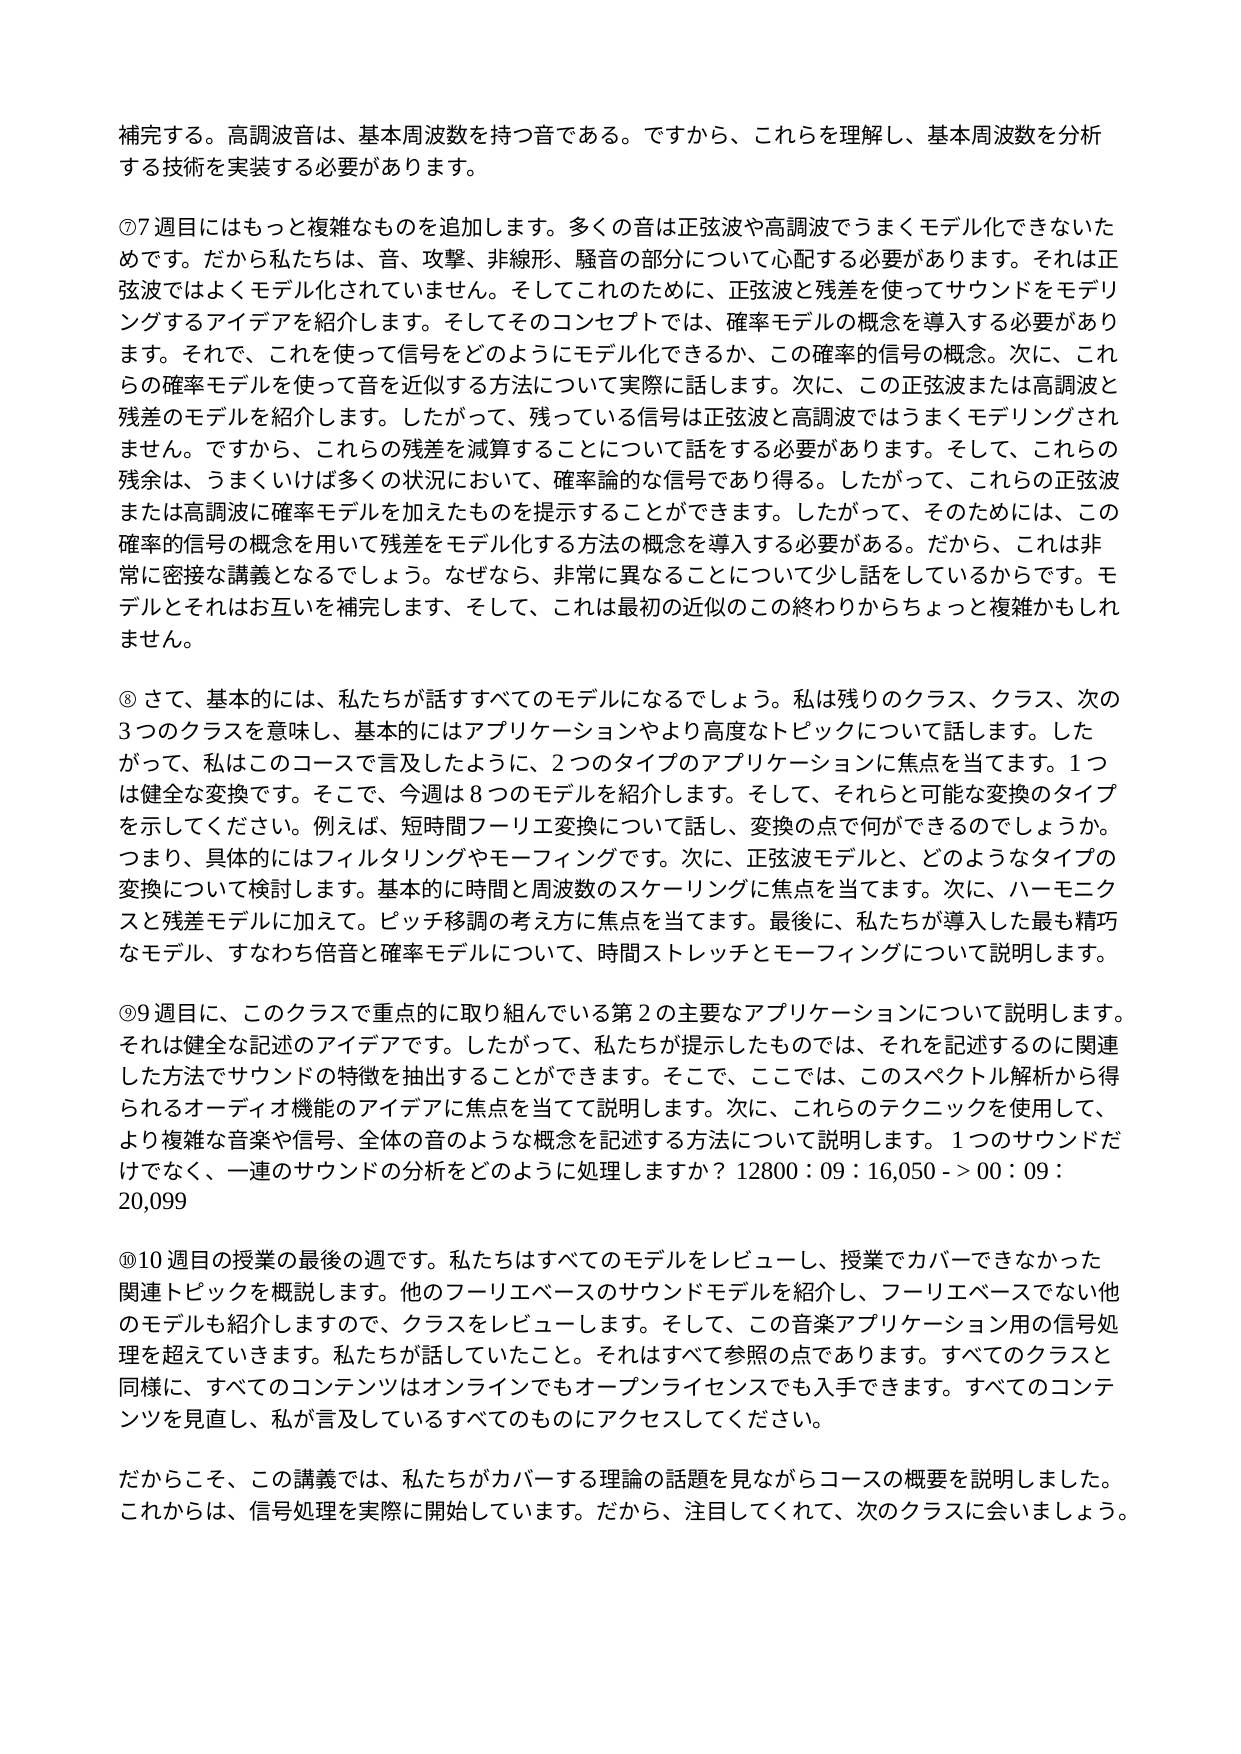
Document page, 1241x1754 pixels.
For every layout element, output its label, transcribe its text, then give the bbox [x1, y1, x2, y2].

text ⑧さて、基本的には、私たちが話すすべてのモデルになるでしょう。私は残りのクラス、クラス、次の3つのクラスを意味し、基本的にはアプリケーションやより高度なトピックについて話します。したがって、私はこのコースで言及したように、2つのタイプのアプリケーションに焦点を当てます。1つは健全な変換です。そこで、今週は8つのモデルを紹介します。そして、それらと可能な変換のタイプを示してください。例えば、短時間フーリエ変換について話し、変換の点で何ができるのでしょうか。つまり、具体的にはフィルタリングやモーフィングです。次に、正弦波モデルと、どのようなタイプの変換について検討します。基本的に時間と周波数のスケーリングに焦点を当てます。次に、ハーモニクスと残差モデルに加えて。ピッチ移調の考え方に焦点を当てます。最後に、私たちが導入した最も精巧なモデル、すなわち倍音と確率モデルについて、時間ストレッチとモーフィングについて説明します。 [118, 682, 1122, 967]
text ⑦7週目にはもっと複雑なものを追加します。多くの音は正弦波や高調波でうまくモデル化できないためです。だから私たちは、音、攻撃、非線形、騒音の部分について心配する必要があります。それは正弦波ではよくモデル化されていません。そしてこれのために、正弦波と残差を使ってサウンドをモデリングするアイデアを紹介します。そしてそのコンセプトでは、確率モデルの概念を導入する必要があります。それで、これを使って信号をどのようにモデル化できるか、この確率的信号の概念。次に、これらの確率モデルを使って音を近似する方法について実際に話します。次に、この正弦波または高調波と残差のモデルを紹介します。したがって、残っている信号は正弦波と高調波ではうまくモデリングされません。ですから、これらの残差を減算することについて話をする必要があります。そして、これらの残余は、うまくいけば多くの状況において、確率論的な信号であり得る。したがって、これらの正弦波または高調波に確率モデルを加えたものを提示することができます。したがって、そのためには、この確率的信号の概念を用いて残差をモデル化する方法の概念を導入する必要がある。だから、これは非常に密接な講義となるでしょう。なぜなら、非常に異なることについて少し話をしているからです。モデルとそれはお互いを補完します、そして、これは最初の近似のこの終わりからちょっと複雑かもしれません。 [118, 210, 1122, 653]
text だからこそ、この講義では、私たちがカバーする理論の話題を見ながらコースの概要を説明しました。これからは、信号処理を実際に開始しています。だから、注目してくれて、次のクラスに会いましょう。 [118, 1462, 1122, 1526]
text ⑥6週目。音は高調波であると仮定します。そして、その仮定をすると、私たちは高調波モデルと呼ぶ、より強力なモデルを開発することができます。これは正弦波モデルであり、すべての正弦波が基本周波数の倍数であるという制約を追加します。そこで、ハーモニックモデルの方程式を紹介します。次に、私たちが混乱する多​​くの3つの概念、つまり正弦曲線の概念、部分概念、高調波の概念について説明します。次に、モノフォニックおよびポリフォニック信号に関する概念を紹介します。モノラル信号またはポリフォニック信号に適用すると、我々が使用する解析技術は全く異なるためです。最後に高調波の検出方法について説明します。これを行うために、我々は基本的な周波数検出の考え方でこの議論を補完する。高調波音は、基本周波数を持つ音である。ですから、これらを理解し、基本周波数を分析する技術を実装する必要があります。 [118, 118, 1122, 181]
text ⑨9週目に、このクラスで重点的に取り組んでいる第2の主要なアプリケーションについて説明します。それは健全な記述のアイデアです。したがって、私たちが提示したものでは、それを記述するのに関連した方法でサウンドの特徴を抽出することができます。そこで、ここでは、このスペクトル解析から得られるオーディオ機能のアイデアに焦点を当てて説明します。次に、これらのテクニックを使用して、より複雑な音楽や信号、全体の音のような概念を記述する方法について説明します。 1つのサウンドだけでなく、一連のサウンドの分析をどのように処理しますか？ 12800：09：16,050 - > 00：09：20,099 [118, 996, 1122, 1215]
text ⑩10週目の授業の最後の週です。私たちはすべてのモデルをレビューし、授業でカバーできなかった関連トピックを概説します。他のフーリエベースのサウンドモデルを紹介し、フーリエベースでない他のモデルも紹介しますので、クラスをレビューします。そして、この音楽アプリケーション用の信号処理を超えていきます。私たちが話していたこと。それはすべて参照の点であります。すべてのクラスと同様に、すべてのコンテンツはオンラインでもオープンライセンスでも入手できます。すべてのコンテンツを見直し、私が言及しているすべてのものにアクセスしてください。 [118, 1243, 1122, 1433]
